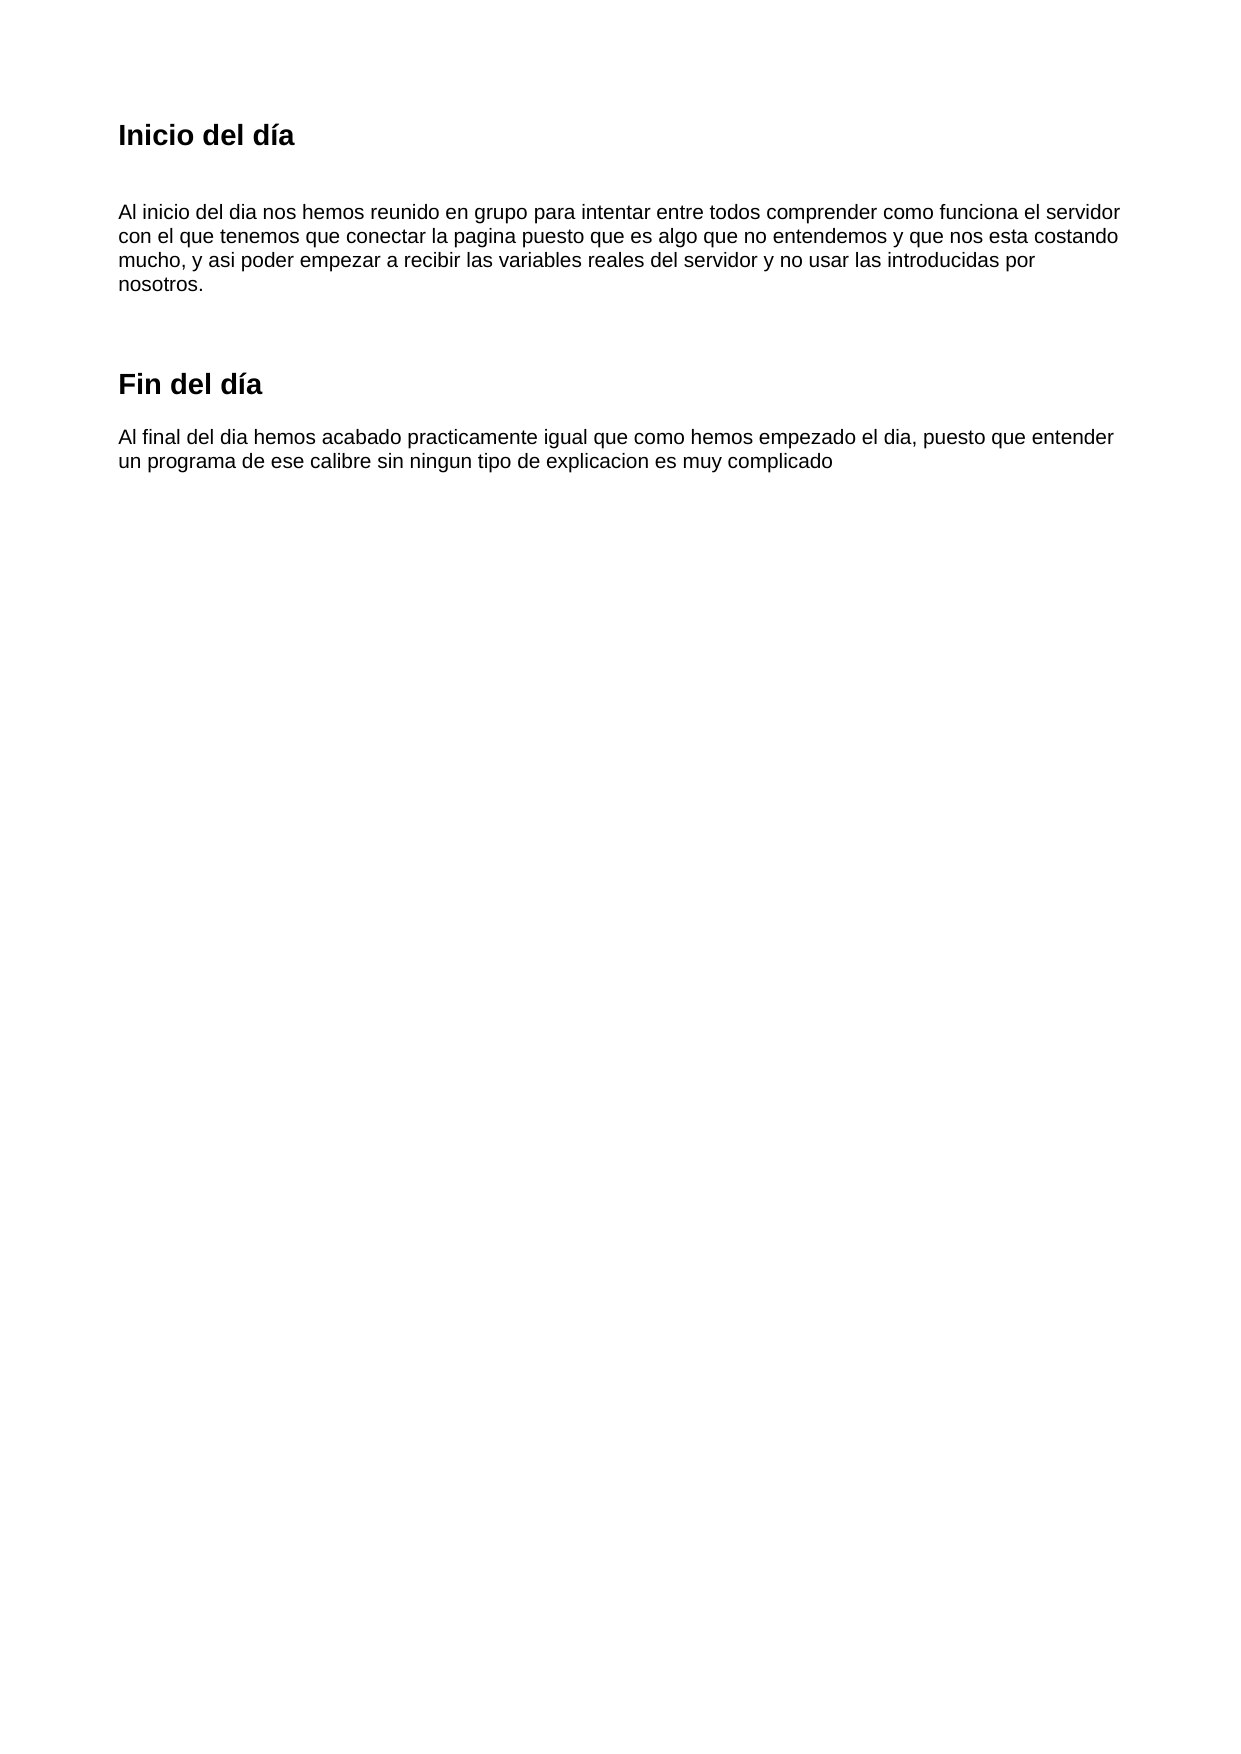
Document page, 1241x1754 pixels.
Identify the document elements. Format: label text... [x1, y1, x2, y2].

text Al inicio del dia nos hemos reunido en grupo para intentar entre todos comprender como funciona el servidor con el que tenemos que conectar la pagina puesto que es algo que no entendemos y que nos esta costando mucho, y asi poder empezar a recibir las variables reales del servidor y no usar las introducidas por nosotros. [118, 199, 1122, 295]
text Inicio del día [118, 118, 1122, 152]
text Al final del dia hemos acabado practicamente igual que como hemos empezado el dia, puesto que entender un programa de ese calibre sin ningun tipo de explicacion es muy complicado [118, 425, 1122, 473]
text Fin del día [118, 367, 1122, 401]
